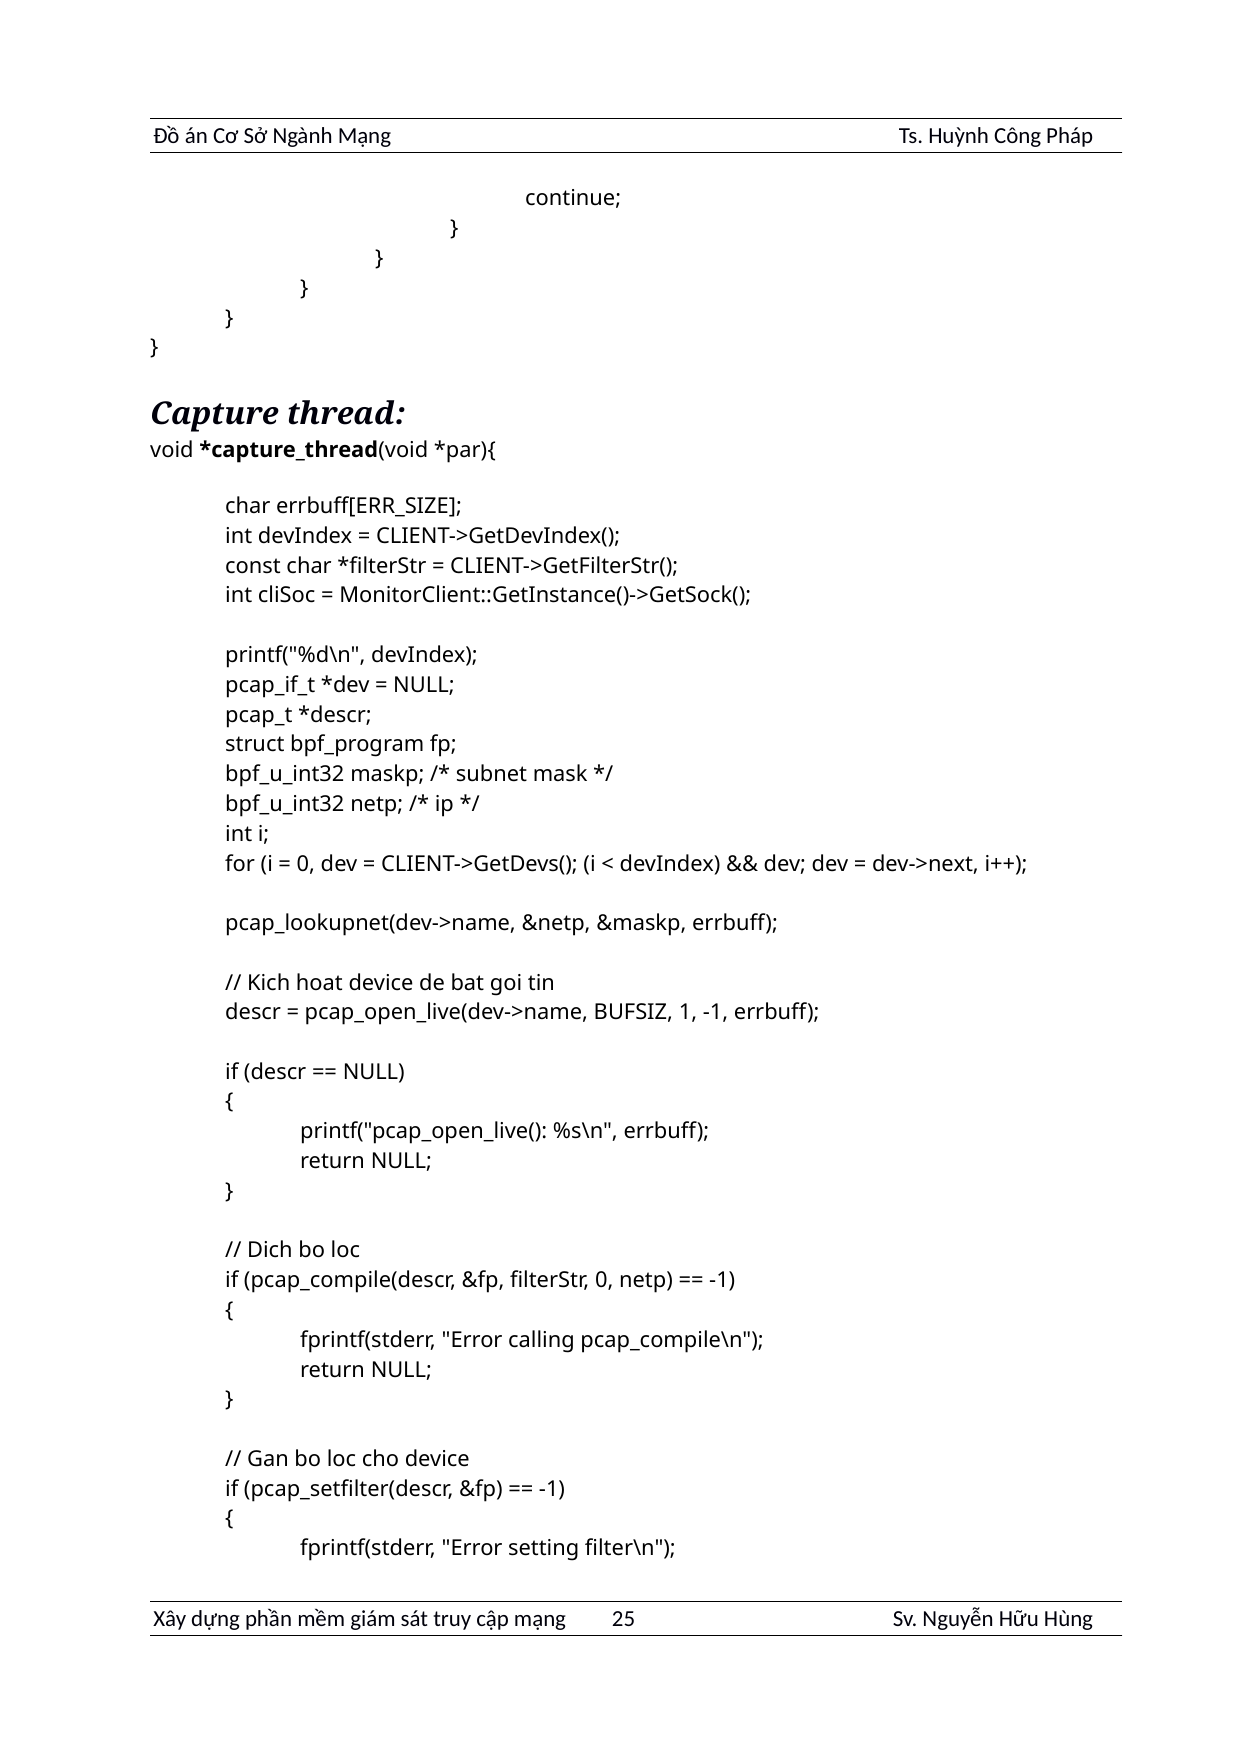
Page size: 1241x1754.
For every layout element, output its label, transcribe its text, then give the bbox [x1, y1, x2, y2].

text } [150, 331, 1122, 361]
text return NULL; [150, 1145, 1122, 1175]
text for (i = 0, dev = CLIENT->GetDevs(); (i < devIndex) && dev; dev = dev->next, i++); [150, 847, 1122, 877]
text } [150, 1175, 1122, 1205]
text pcap_if_t *dev = NULL; [150, 669, 1122, 698]
text if (pcap_setfilter(descr, &fp) == -1) [150, 1473, 1122, 1502]
text pcap_lookupnet(dev->name, &netp, &maskp, errbuff); [150, 907, 1122, 937]
text // Kich hoat device de bat goi tin [150, 966, 1122, 996]
text { [150, 1294, 1122, 1324]
text int cliSoc = MonitorClient::GetInstance()->GetSock(); [150, 579, 1122, 609]
text int devIndex = CLIENT->GetDevIndex(); [150, 520, 1122, 550]
text } [150, 272, 1122, 302]
text char errbuff[ERR_SIZE]; [150, 490, 1122, 520]
text } [150, 212, 1122, 242]
text const char *filterStr = CLIENT->GetFilterStr(); [150, 550, 1122, 579]
text descr = pcap_open_live(dev->name, BUFSIZ, 1, -1, errbuff); [150, 996, 1122, 1026]
text fprintf(stderr, "Error setting filter\n"); [150, 1532, 1122, 1562]
text struct bpf_program fp; [150, 728, 1122, 758]
text return NULL; [150, 1353, 1122, 1383]
text { [150, 1086, 1122, 1115]
text bpf_u_int32 maskp; /* subnet mask */ [150, 758, 1122, 788]
text Capture thread: [150, 391, 1122, 433]
text printf("pcap_open_live(): %s\n", errbuff); [150, 1115, 1122, 1145]
text pcap_t *descr; [150, 698, 1122, 728]
text fprintf(stderr, "Error calling pcap_compile\n"); [150, 1324, 1122, 1353]
text printf("%d\n", devIndex); [150, 639, 1122, 669]
text } [150, 1383, 1122, 1413]
text bpf_u_int32 netp; /* ip */ [150, 788, 1122, 818]
text void *capture_thread(void *par){ [150, 433, 1122, 463]
text int i; [150, 818, 1122, 847]
text { [150, 1502, 1122, 1532]
text continue; [150, 182, 1122, 212]
text if (descr == NULL) [150, 1056, 1122, 1086]
text // Gan bo loc cho device [150, 1443, 1122, 1473]
text // Dich bo loc [150, 1234, 1122, 1264]
text } [150, 242, 1122, 272]
text if (pcap_compile(descr, &fp, filterStr, 0, netp) == -1) [150, 1264, 1122, 1294]
text } [150, 302, 1122, 331]
